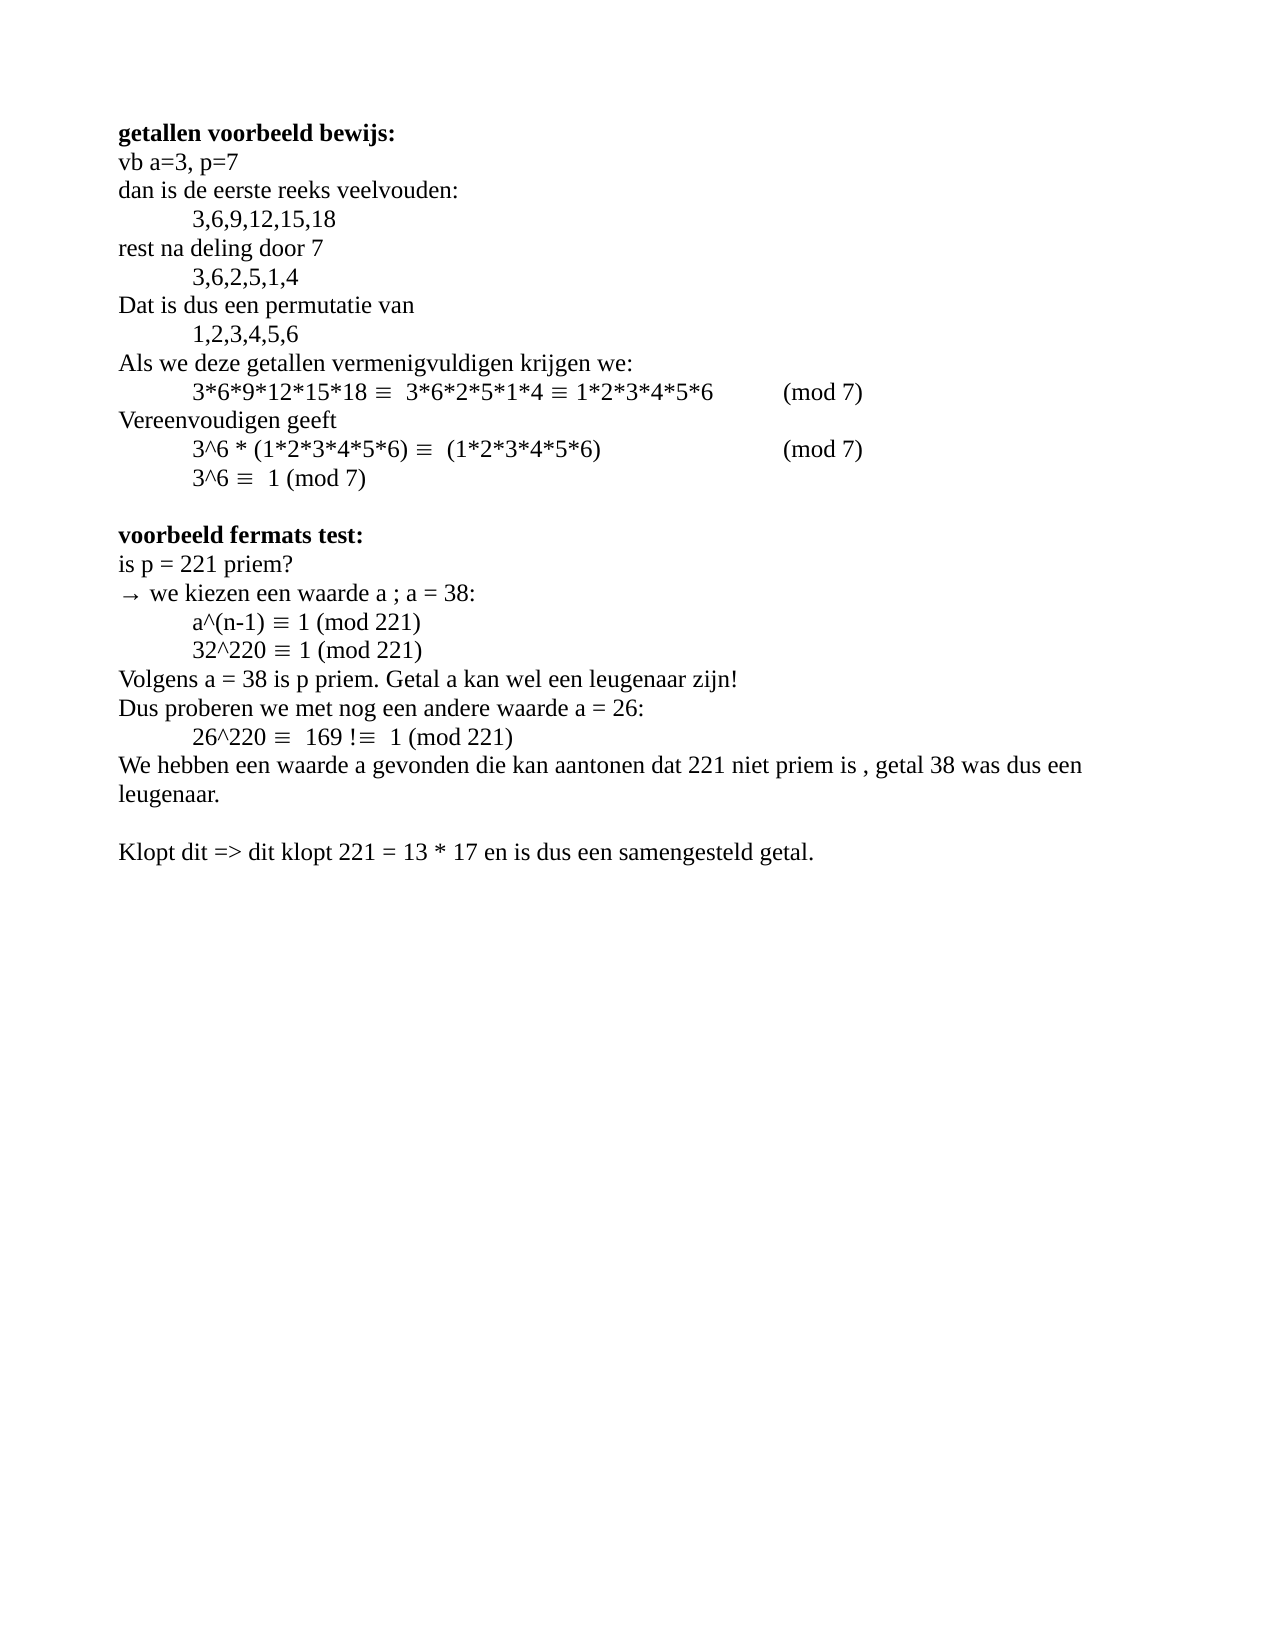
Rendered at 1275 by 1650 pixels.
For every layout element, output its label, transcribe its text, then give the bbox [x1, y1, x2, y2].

text rest na deling door 7 [118, 233, 1157, 262]
text → we kiezen een waarde a ; a = 38: [118, 578, 1157, 607]
text 3,6,9,12,15,18 [118, 204, 1157, 233]
text 3*6*9*12*15*18 ≡ 3*6*2*5*1*4 ≡ 1*2*3*4*5*6 (mod 7) [118, 377, 1157, 406]
text Dat is dus een permutatie van [118, 291, 1157, 319]
text 3^6 * (1*2*3*4*5*6) ≡ (1*2*3*4*5*6) (mod 7) [118, 434, 1157, 463]
text 3^6 ≡ 1 (mod 7) [118, 463, 1157, 492]
text is p = 221 priem? [118, 549, 1157, 578]
text We hebben een waarde a gevonden die kan aantonen dat 221 niet priem is , getal 38 was dus een leugenaar. [118, 751, 1157, 808]
text 1,2,3,4,5,6 [118, 319, 1157, 348]
text 26^220 ≡ 169 !≡ 1 (mod 221) [118, 722, 1157, 751]
text vb a=3, p=7 [118, 147, 1157, 176]
text dan is de eerste reeks veelvouden: [118, 176, 1157, 204]
text Klopt dit => dit klopt 221 = 13 * 17 en is dus een samengesteld getal. [118, 837, 1157, 866]
text a^(n-1) ≡ 1 (mod 221) [118, 607, 1157, 636]
text Vereenvoudigen geeft [118, 406, 1157, 434]
text 3,6,2,5,1,4 [118, 262, 1157, 291]
text 32^220 ≡ 1 (mod 221) [118, 636, 1157, 664]
text voorbeeld fermats test: [118, 521, 1157, 549]
text Volgens a = 38 is p priem. Getal a kan wel een leugenaar zijn! [118, 664, 1157, 693]
text getallen voorbeeld bewijs: [118, 118, 1157, 147]
text Als we deze getallen vermenigvuldigen krijgen we: [118, 348, 1157, 377]
text Dus proberen we met nog een andere waarde a = 26: [118, 693, 1157, 722]
